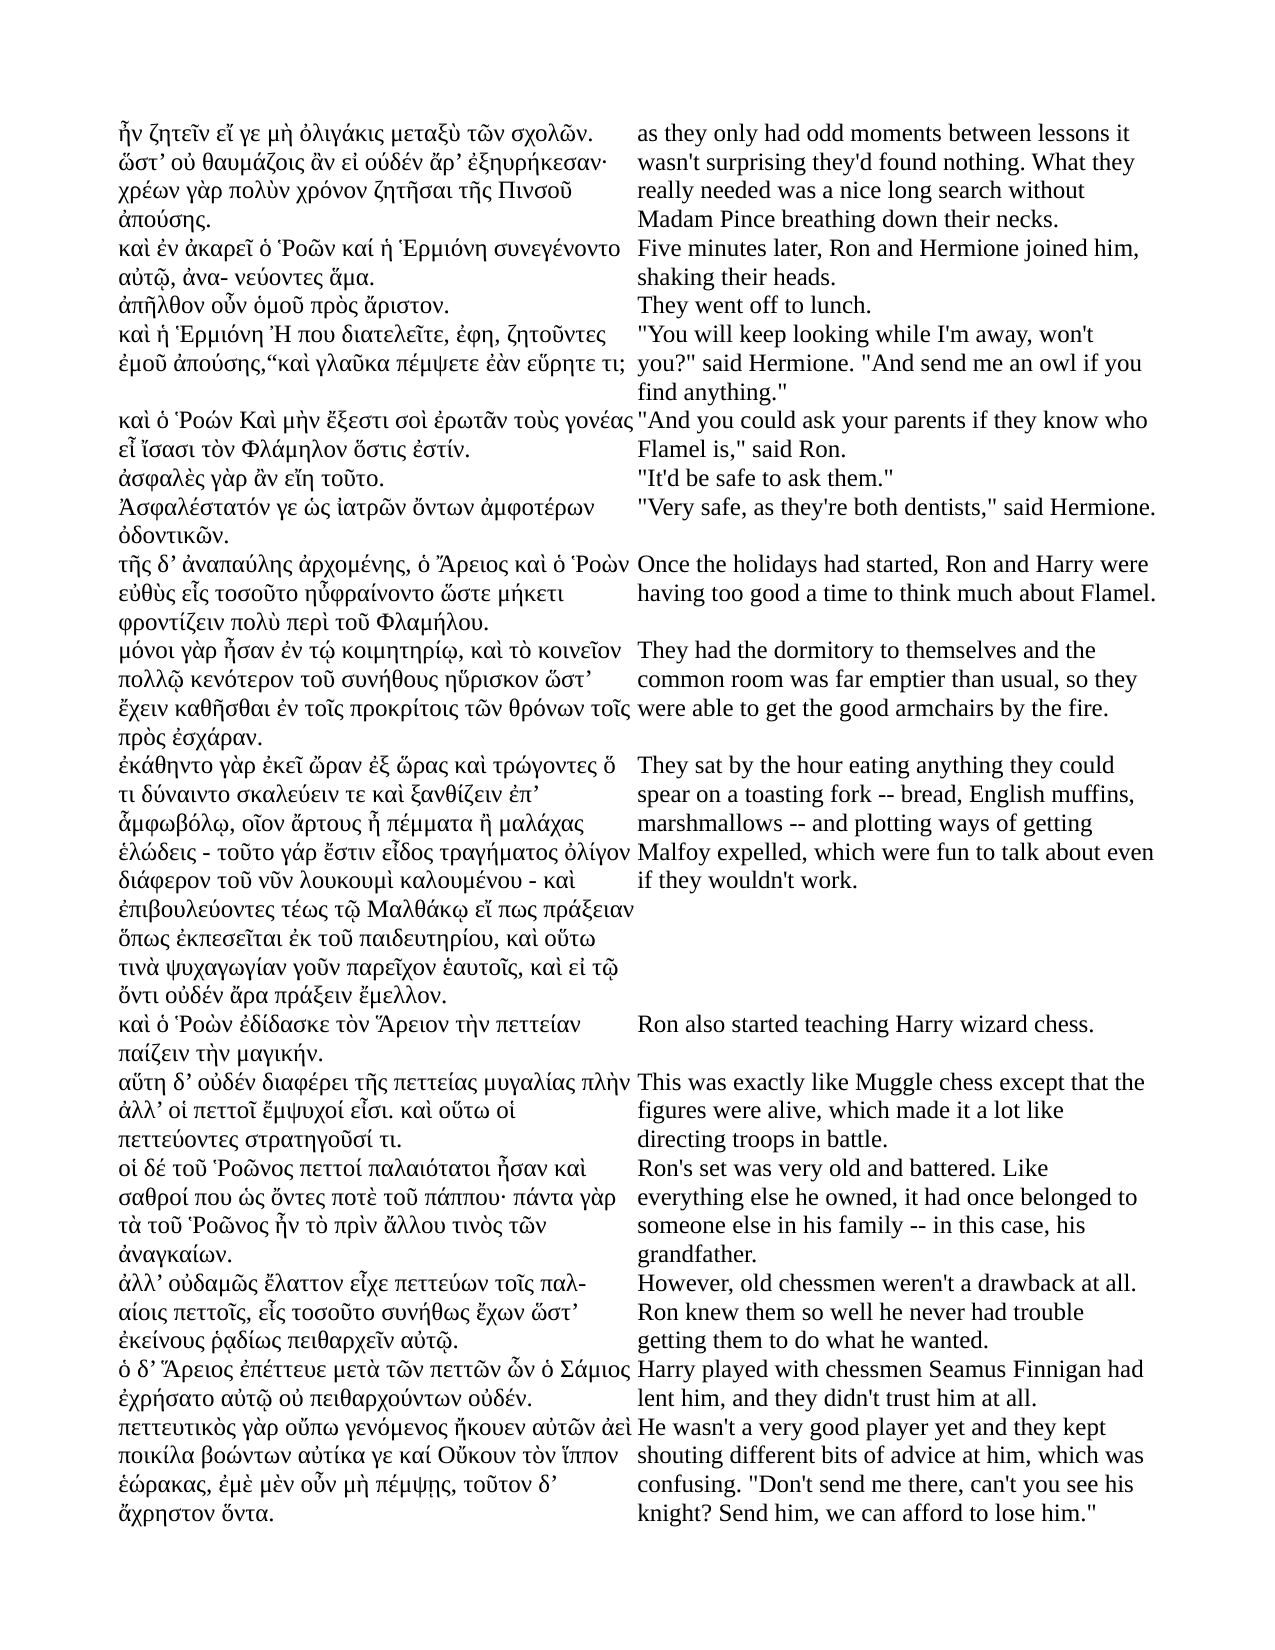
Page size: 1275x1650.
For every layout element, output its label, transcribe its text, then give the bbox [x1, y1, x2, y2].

table_cell "Very safe, as they're both dentists," said Hermione. [637, 492, 1157, 549]
table_cell They had the dormitory to themselves and the common room was far emptier than usual, so they were able to get the good armchairs by the fire. [637, 636, 1157, 751]
table_cell However, old chessmen weren't a drawback at all. Ron knew them so well he never had trouble getting them to do what he wanted. [637, 1268, 1157, 1354]
table_cell They went off to lunch. [637, 291, 1157, 319]
table_cell οἱ δέ τοῦ Ῥοῶνος πεττοί παλαιότατοι ἦσαν καὶ σαθροί που ὡς ὄντες ποτὲ τοῦ πάππου· πάντα γὰρ τὰ τοῦ Ῥοῶνος ἦν τὸ πρὶν ἄλλου τινὸς τῶν ἀναγκαίων. [118, 1153, 637, 1268]
table_cell Harry played with chessmen Seamus Finnigan had lent him, and they didn't trust him at all. [637, 1354, 1157, 1412]
table_cell This was exactly like Muggle chess except that the figures were alive, which made it a lot like directing troops in battle. [637, 1067, 1157, 1153]
table_cell Ron's set was very old and battered. Like everything else he owned, it had once belonged to someone else in his family -- in this case, his grandfather. [637, 1153, 1157, 1268]
table_cell ἐκάθηντο γὰρ ἐκεῖ ὤραν ἐξ ὥρας καὶ τρώγοντες ὅ τι δύναιντο σκαλεύειν τε καὶ ξανθίζειν ἐπ’ ἇμφωβόλῳ, οῖον ἄρτους ἦ πέμματα ἢ μαλάχας ἑλώδεις - τοῦτο γάρ ἔστιν εἶδος τραγήματος ὀλίγον διάφερον τοῦ νῦν λουκουμὶ καλουμένου - καὶ ἐπιβουλεύοντες τέως τῷ Μαλθάκῳ εἴ πως πράξειαν ὅπως ἐκπεσεῖται ἐκ τοῦ παιδευτηρίου, καὶ οὕτω τινὰ ψυχαγωγίαν γοῦν παρεῖχον ἑαυτοῖς, καὶ εἰ τῷ ὄντι οὐδέν ἄρα πράξειν ἔμελλον. [118, 751, 637, 1009]
table_cell αὕτη δ’ οὐδέν διαφέρει τῆς πεττείας μυγαλίας πλὴν ἀλλ’ οἱ πεττοῖ ἔμψυχοί εἶσι. καὶ οὕτω οἱ πεττεύοντες στρατηγοῦσί τι. [118, 1067, 637, 1153]
table_cell He wasn't a very good player yet and they kept shouting different bits of advice at him, which was confusing. "Don't send me there, can't you see his knight? Send him, we can afford to lose him." [637, 1412, 1157, 1527]
table_cell μόνοι γὰρ ἦσαν ἐν τῴ κοιμητηρίῳ, καὶ τὸ κοινεῖον πολλῷ κενότερον τοῦ συνήθους ηὕρισκον ὥστ’ ἔχειν καθῆσθαι ἐν τοῖς προκρίτοις τῶν θρόνων τοῖς πρὸς ἐσχάραν. [118, 636, 637, 751]
table_cell They sat by the hour eating anything they could spear on a toasting fork -- bread, English muffins, marshmallows -- and plotting ways of getting Malfoy expelled, which were fun to talk about even if they wouldn't work. [637, 751, 1157, 1009]
table_cell "It'd be safe to ask them." [637, 463, 1157, 492]
table_cell Ron also started teaching Harry wizard chess. [637, 1009, 1157, 1067]
table_cell καὶ ὁ Ῥοὼν ἐδίδασκε τὸν Ἅρειον τὴν πεττείαν παίζειν τὴν μαγικήν. [118, 1009, 637, 1067]
table_cell ὁ δ’ Ἅρειος ἐπέττευε μετὰ τῶν πεττῶν ὧν ὁ Σάμιος ἐχρήσατο αὐτῷ οὐ πειθαρχούντων οὐδέν. [118, 1354, 637, 1412]
table_cell καὶ ἡ Ἑρμιόνη Ἠ που διατελεῖτε, ἐφη, ζητοῦντες ἐμοῦ ἀπούσης,“καὶ γλαῦκα πέμψετε ἐὰν εὕρητε τι; [118, 319, 637, 406]
table_cell πεττευτικὸς γὰρ οὔπω γενόμενος ἤκουεν αὐτῶν ἀεὶ ποικίλα βοώντων αὐτίκα γε καί Οὔκουν τὸν ἵππον ἑώρακας, ἐμὲ μὲν οὖν μὴ πέμψῃς, τοῦτον δ’ ἄχρηστον ὅντα. [118, 1412, 637, 1527]
table_cell Once the holidays had started, Ron and Harry were having too good a time to think much about Flamel. [637, 549, 1157, 636]
table_cell ἦν ζητεῖν εἴ γε μὴ ὀλιγάκις μεταξὺ τῶν σχολῶν. ὥστ’ οὐ θαυμάζοις ἂν εἰ ούδέν ἄρ’ ἐξηυρήκεσαν· χρέων γὰρ πολὺν χρόνον ζητῆσαι τῆς Πινσοῦ ἀπούσης. [118, 118, 637, 233]
table_cell "You will keep looking while I'm away, won't you?" said Hermione. "And send me an owl if you find anything." [637, 319, 1157, 406]
table_cell as they only had odd moments between lessons it wasn't surprising they'd found nothing. What they really needed was a nice long search without Madam Pince breathing down their necks. [637, 118, 1157, 233]
table_cell Five minutes later, Ron and Hermione joined him, shaking their heads. [637, 233, 1157, 291]
table_cell καὶ ἐν ἀκαρεῖ ὁ Ῥοῶν καί ἡ Ἑρμιόνη συνεγένοντο αὐτῷ, ἀνα- νεύοντες ἅμα. [118, 233, 637, 291]
table_cell "And you could ask your parents if they know who Flamel is," said Ron. [637, 406, 1157, 463]
table_cell τῆς δ’ ἀναπαύλης ἀρχομένης, ὁ Ἄρειος καὶ ὁ Ῥοὼν εὐθὺς εἷς τοσοῦτο ηὖφραίνοντο ὥστε μήκετι φροντίζειν πολὺ περὶ τοῦ Φλαμήλου. [118, 549, 637, 636]
table_cell καὶ ὁ Ῥοών Καὶ μὴν ἔξεστι σοὶ ἐρωτᾶν τοὺς γονέας εἶ ἴσασι τὸν Φλάμηλον ὅστις ἐστίν. [118, 406, 637, 463]
table_cell ἀσφαλὲς γὰρ ἂν εἴη τοῦτο. [118, 463, 637, 492]
table_cell Ἀσφαλέστατόν γε ὡς ἰατρῶν ὄντων ἀμφοτέρων ὀδοντικῶν. [118, 492, 637, 549]
table_cell ἀπῆλθον οὖν ὁμοῦ πρὸς ἄριστον. [118, 291, 637, 319]
table_cell ἀλλ’ οὐδαμῶς ἔλαττον εἶχε πεττεύων τοῖς παλ- αίοις πεττοῖς, εἷς τοσοῦτο συνήθως ἔχων ὥστ’ ἐκείνους ῥᾳδίως πειθαρχεῖν αὐτῷ. [118, 1268, 637, 1354]
